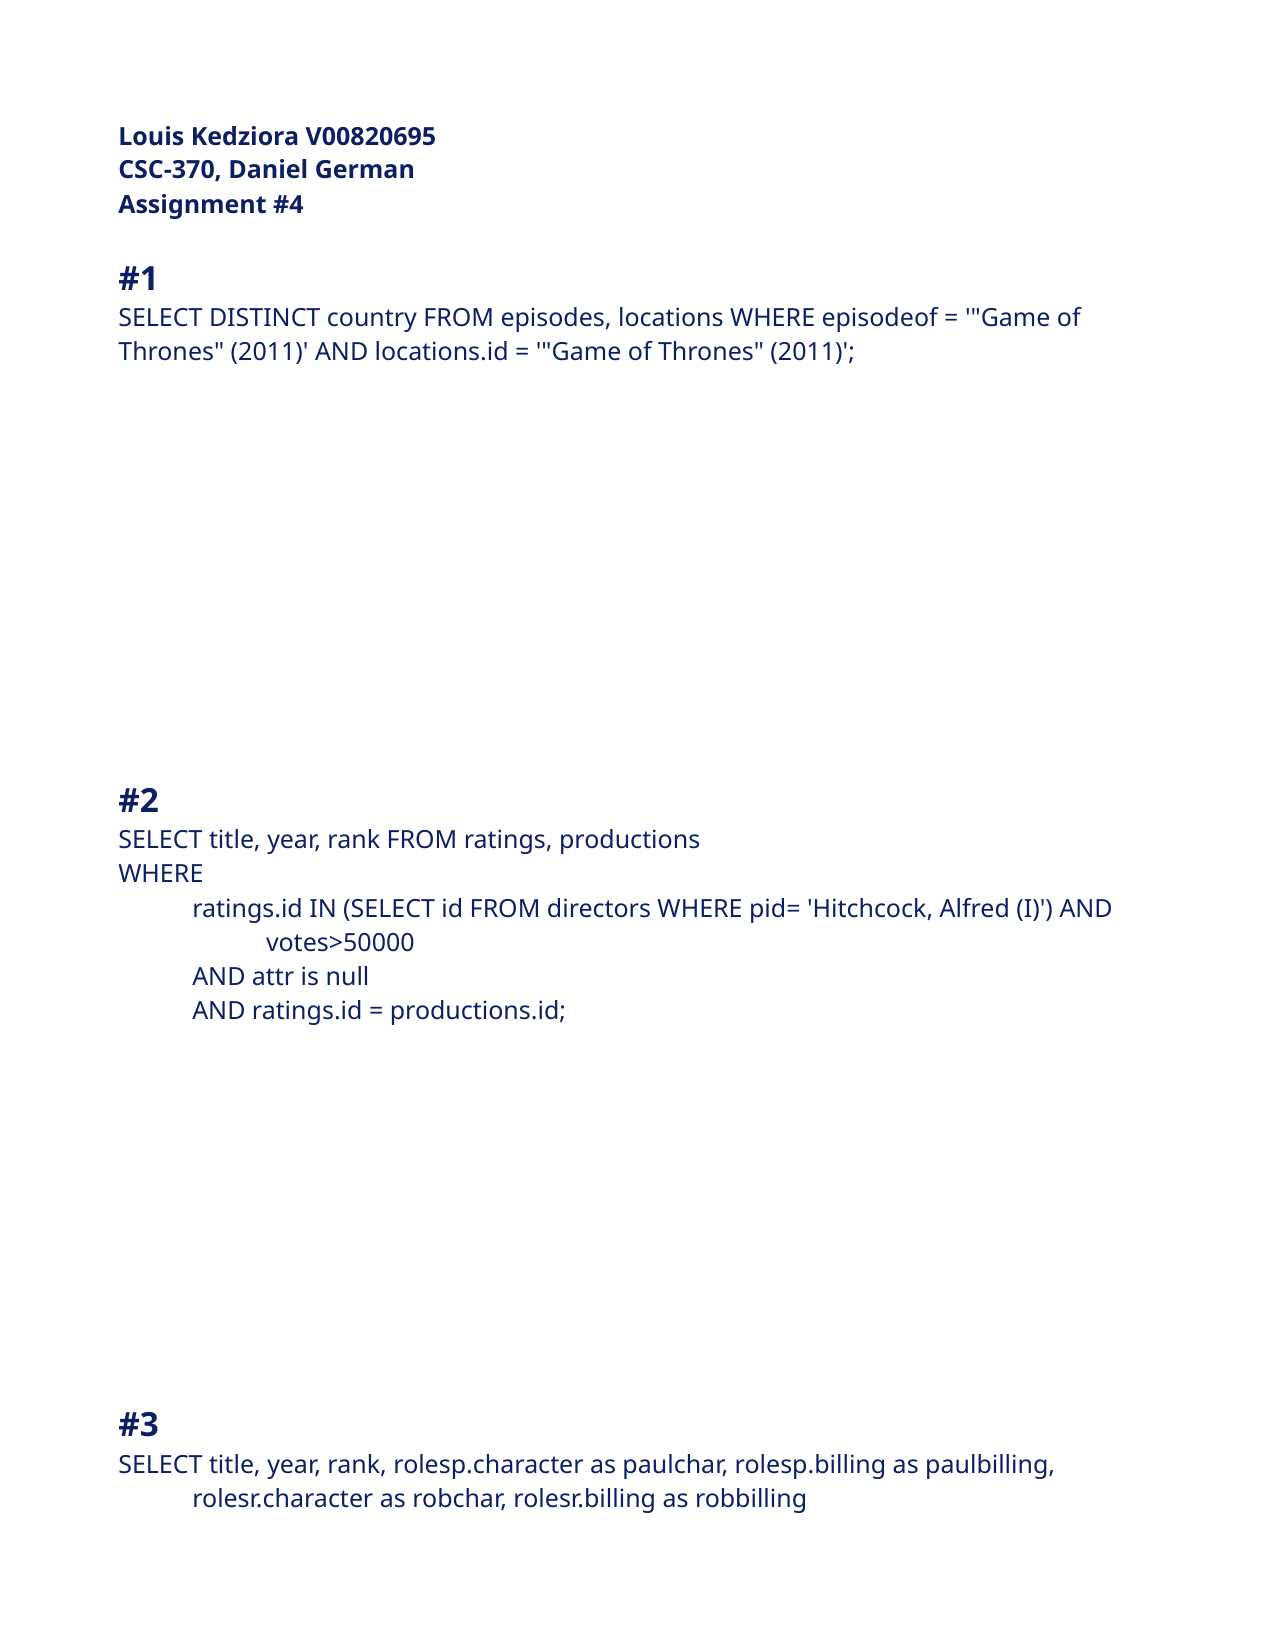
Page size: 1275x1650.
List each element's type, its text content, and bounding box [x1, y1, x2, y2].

text Louis Kedziora V00820695 [118, 118, 1157, 152]
text #1 [118, 254, 1157, 300]
text #2 [118, 777, 1157, 822]
text ratings.id IN (SELECT id FROM directors WHERE pid= 'Hitchcock, Alfred (I)') AND votes>50000 [118, 890, 1157, 958]
text CSC-370, Daniel German [118, 152, 1157, 186]
text AND ratings.id = productions.id; [118, 992, 1157, 1026]
text SELECT DISTINCT country FROM episodes, locations WHERE episodeof = '"Game of Thrones" (2011)' AND locations.id = '"Game of Thrones" (2011)'; [118, 300, 1157, 368]
text SELECT title, year, rank FROM ratings, productions [118, 822, 1157, 856]
text #3 [118, 1401, 1157, 1447]
text Assignment #4 [118, 186, 1157, 220]
text WHERE [118, 856, 1157, 890]
text AND attr is null [118, 958, 1157, 992]
text SELECT title, year, rank, rolesp.character as paulchar, rolesp.billing as paulbilling, rolesr.character as robchar, rolesr.billing as robbilling [118, 1447, 1157, 1515]
